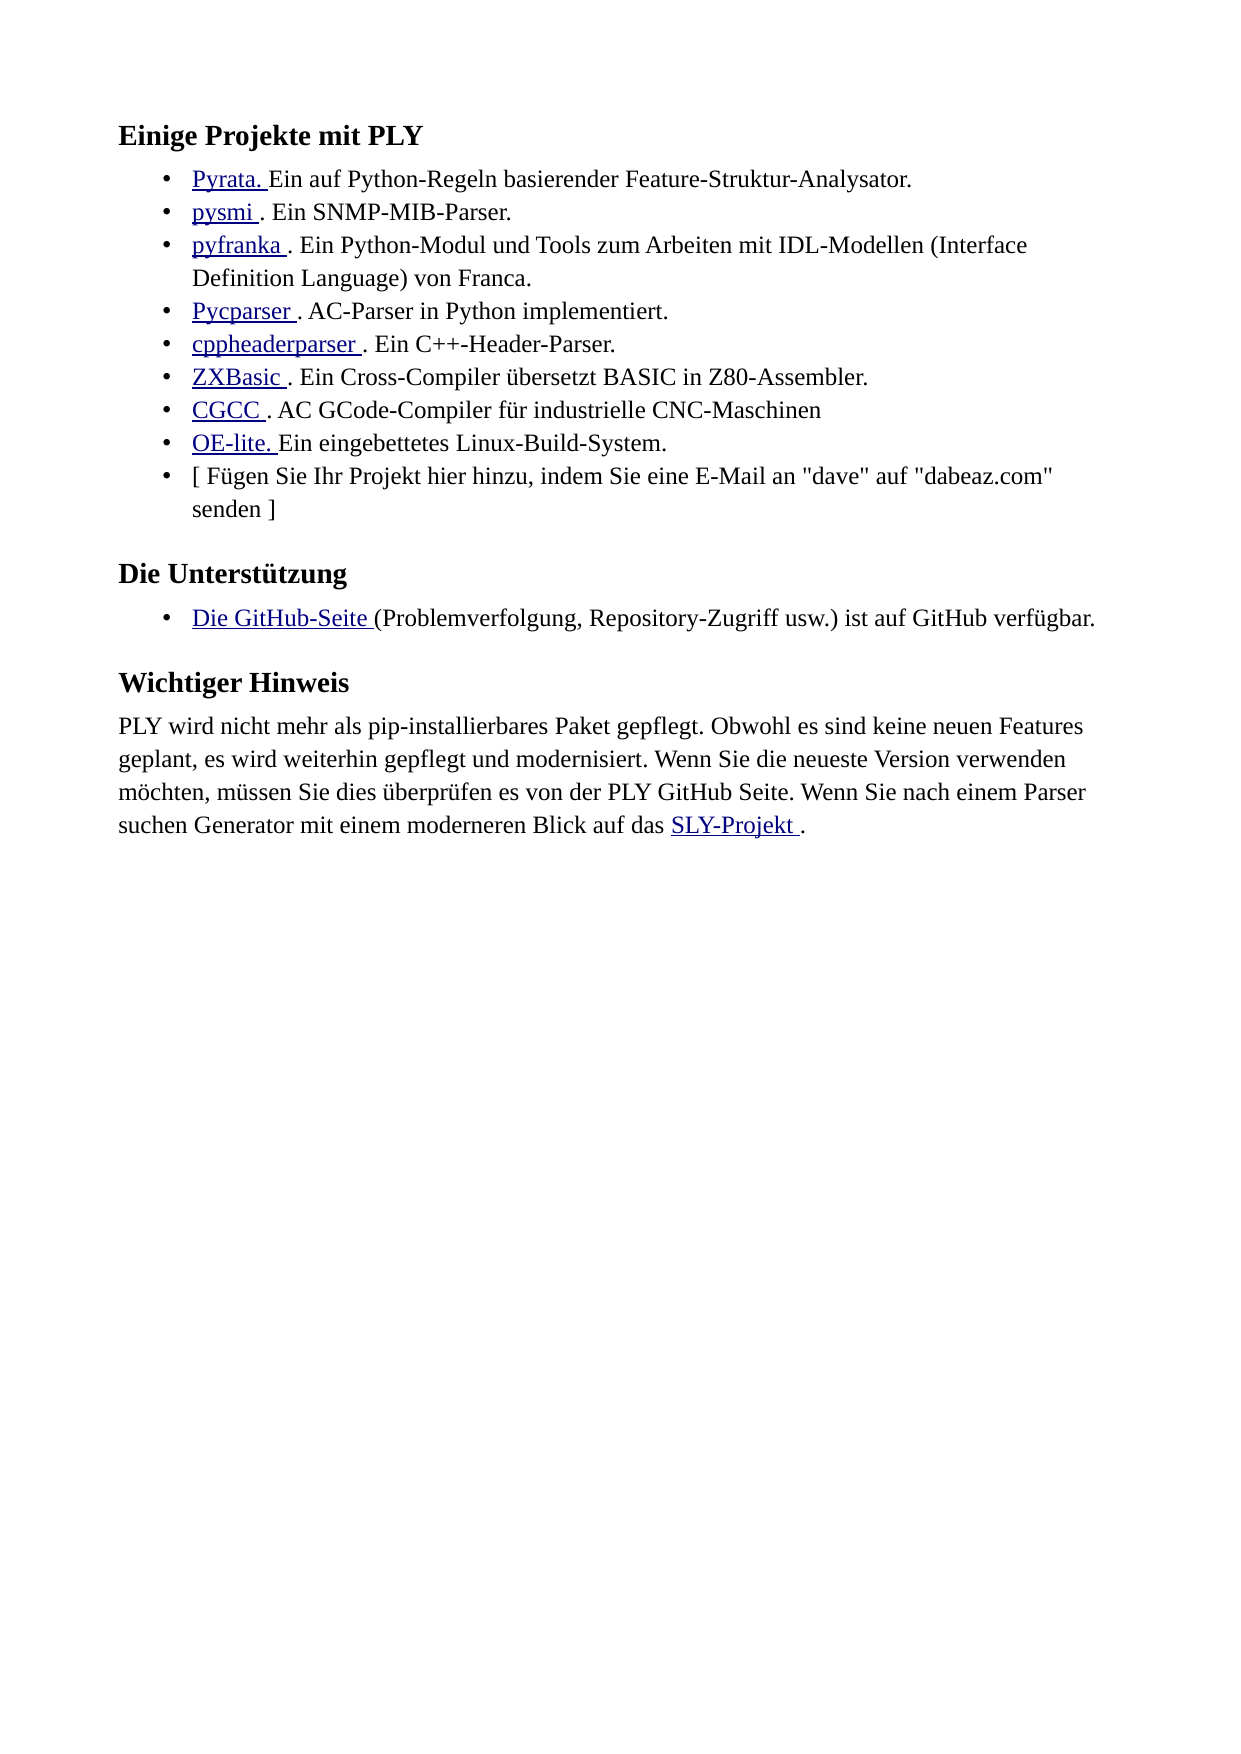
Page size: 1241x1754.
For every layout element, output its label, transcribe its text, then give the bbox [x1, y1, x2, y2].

text PLY wird nicht mehr als pip-installierbares Paket gepflegt. Obwohl es sind keine neuen Features geplant, es wird weiterhin gepflegt und modernisiert. Wenn Sie die neueste Version verwenden möchten, müssen Sie dies überprüfen es von der PLY GitHub Seite. Wenn Sie nach einem Parser suchen Generator mit einem moderneren Blick auf das SLY-Projekt . [118, 711, 1122, 839]
list pyfranka . Ein Python-Modul und Tools zum Arbeiten mit IDL-Modellen (Interface Definition Language) von Franca. [162, 230, 1122, 292]
list Pycparser . AC-Parser in Python implementiert. [162, 296, 1122, 325]
list Die GitHub-Seite (Problemverfolgung, Repository-Zugriff usw.) ist auf GitHub verfügbar. [162, 603, 1122, 631]
list Pyrata. Ein auf Python-Regeln basierender Feature-Struktur-Analysator. [162, 164, 1122, 193]
subtitle Einige Projekte mit PLY [118, 118, 1122, 152]
list CGCC . AC GCode-Compiler für industrielle CNC-Maschinen [162, 395, 1122, 424]
list OE-lite. Ein eingebettetes Linux-Build-System. [162, 428, 1122, 457]
list ZXBasic . Ein Cross-Compiler übersetzt BASIC in Z80-Assembler. [162, 362, 1122, 391]
list [ Fügen Sie Ihr Projekt hier hinzu, indem Sie eine E-Mail an "dave" auf "dabeaz.com" senden ] [162, 461, 1122, 523]
list pysmi . Ein SNMP-MIB-Parser. [162, 197, 1122, 226]
subtitle Die Unterstützung [118, 557, 1122, 590]
subtitle Wichtiger Hinweis [118, 665, 1122, 698]
list cppheaderparser . Ein C++-Header-Parser. [162, 329, 1122, 358]
